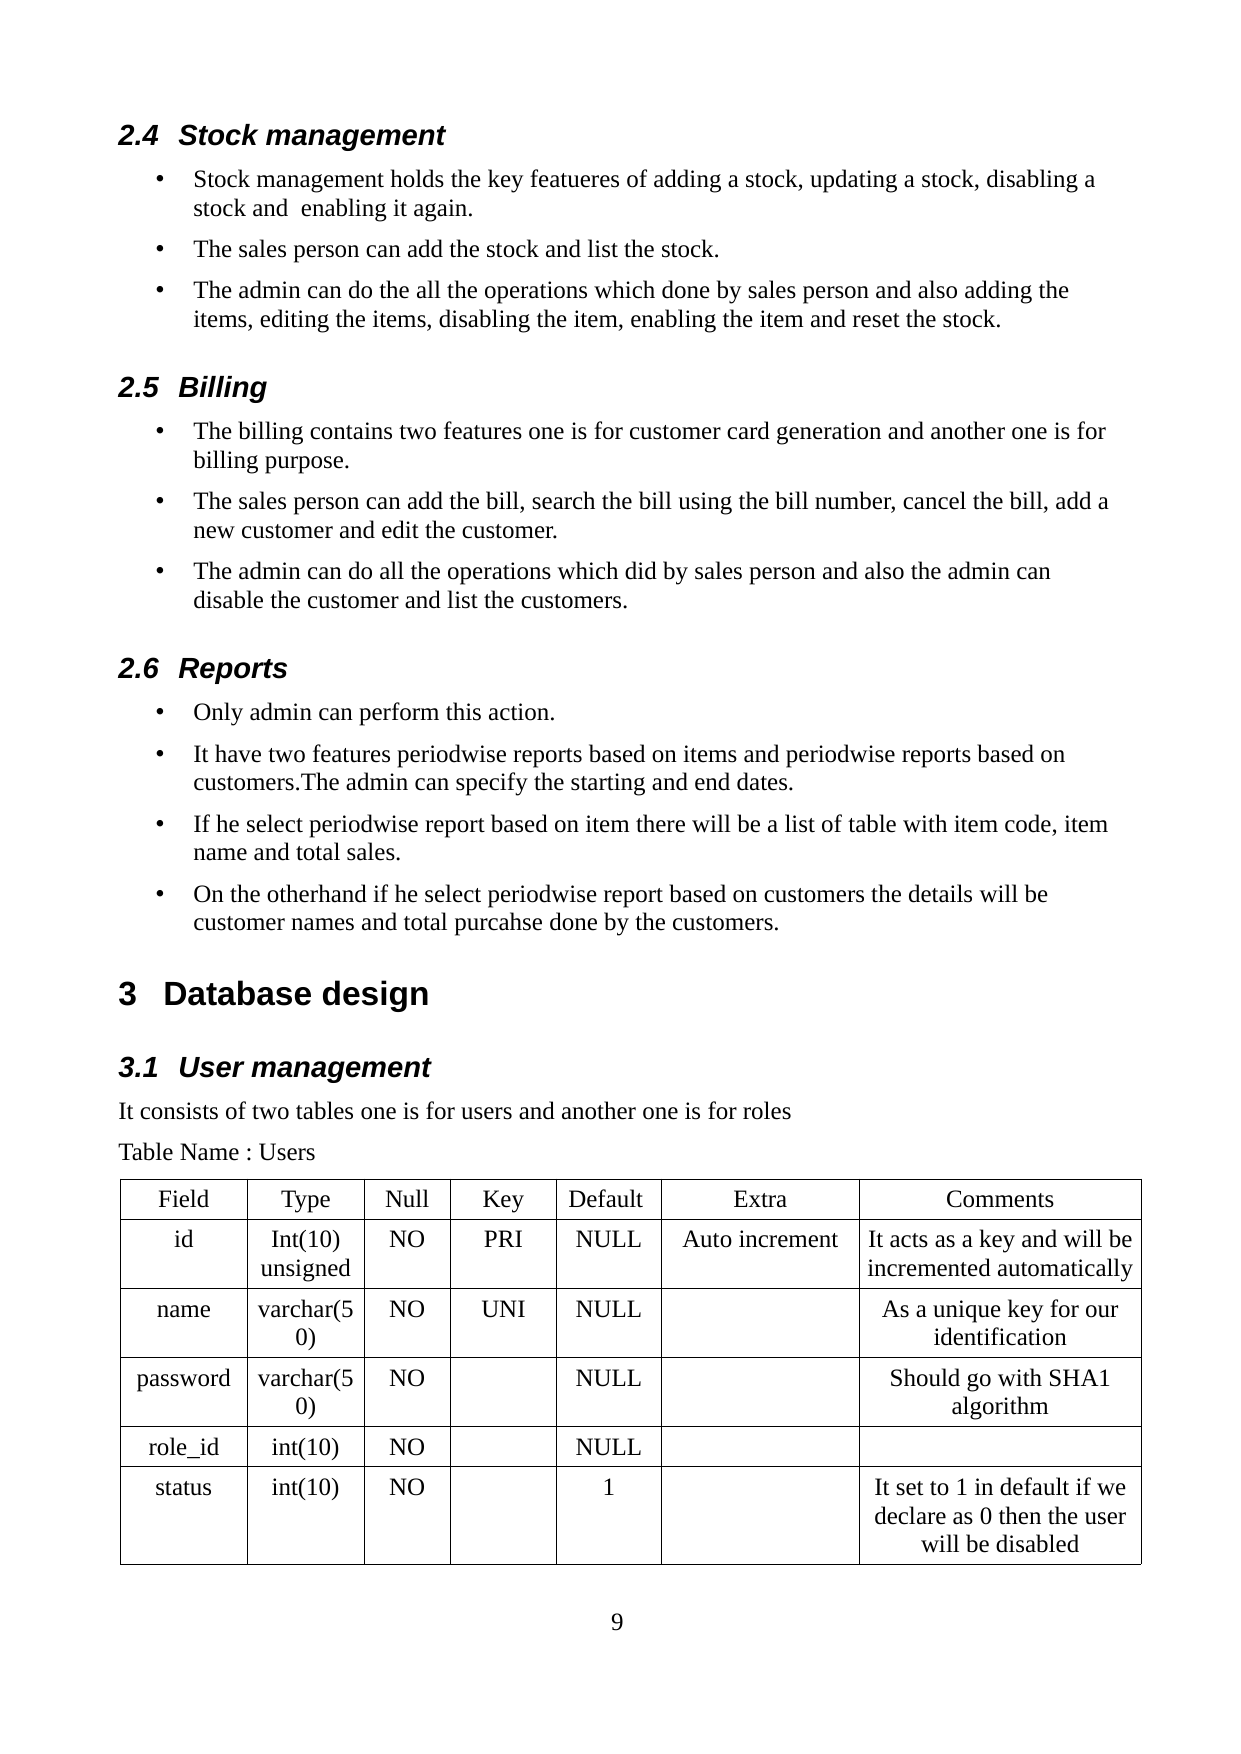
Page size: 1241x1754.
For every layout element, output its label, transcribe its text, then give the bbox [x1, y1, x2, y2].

table_cell password [121, 1358, 247, 1426]
table_cell UNI [451, 1289, 556, 1357]
table_cell [662, 1289, 859, 1357]
list On the otherhand if he select periodwise report based on customers the details will be customer names and total purcahse done by the customers. [156, 879, 1122, 936]
table_cell int(10) [248, 1427, 364, 1466]
table_header Key [451, 1180, 556, 1219]
table_cell name [121, 1289, 247, 1357]
table_cell NO [365, 1358, 450, 1426]
list It have two features periodwise reports based on items and periodwise reports based on customers.The admin can specify the starting and end dates. [156, 739, 1122, 796]
text Table Name : Users [118, 1137, 1122, 1166]
table_cell [860, 1427, 1141, 1466]
table_cell 1 [557, 1467, 661, 1564]
table_cell It set to 1 in default if we declare as 0 then the user will be disabled [860, 1467, 1141, 1564]
table_cell varchar(50) [248, 1289, 364, 1357]
list Only admin can perform this action. [156, 697, 1122, 726]
list Stock management holds the key featueres of adding a stock, updating a stock, disabling a stock and enabling it again. [156, 164, 1122, 222]
table_header Type [248, 1180, 364, 1219]
table_cell It acts as a key and will be incremented automatically [860, 1220, 1141, 1288]
table_cell [662, 1358, 859, 1426]
list The sales person can add the stock and list the stock. [156, 234, 1122, 263]
table_cell PRI [451, 1220, 556, 1288]
table_header Null [365, 1180, 450, 1219]
table_cell As a unique key for our identification [860, 1289, 1141, 1357]
table_cell NO [365, 1427, 450, 1466]
subtitle Stock management [118, 118, 1122, 152]
table_header Extra [662, 1180, 859, 1219]
table_header Default [557, 1180, 661, 1219]
table_cell NO [365, 1220, 450, 1288]
table_header Comments [860, 1180, 1141, 1219]
table_cell status [121, 1467, 247, 1564]
table_cell [662, 1467, 859, 1564]
table_cell [451, 1358, 556, 1426]
list The sales person can add the bill, search the bill using the bill number, cancel the bill, add a new customer and edit the customer. [156, 486, 1122, 544]
table_cell NO [365, 1289, 450, 1357]
table_cell [451, 1427, 556, 1466]
table_cell NULL [557, 1289, 661, 1357]
list The billing contains two features one is for customer card generation and another one is for billing purpose. [156, 416, 1122, 474]
subtitle Database design [118, 974, 1122, 1012]
table_cell NO [365, 1467, 450, 1564]
table_cell NULL [557, 1358, 661, 1426]
table_cell Int(10) unsigned [248, 1220, 364, 1288]
table_cell role_id [121, 1427, 247, 1466]
table_cell Should go with SHA1 algorithm [860, 1358, 1141, 1426]
table_header Field [121, 1180, 247, 1219]
list The admin can do all the operations which did by sales person and also the admin can disable the customer and list the customers. [156, 556, 1122, 614]
subtitle Billing [118, 370, 1122, 404]
table_cell varchar(50) [248, 1358, 364, 1426]
table_cell Auto increment [662, 1220, 859, 1288]
subtitle User management [118, 1050, 1122, 1083]
subtitle Reports [118, 651, 1122, 685]
text It consists of two tables one is for users and another one is for roles [118, 1096, 1122, 1125]
table_cell int(10) [248, 1467, 364, 1564]
table_cell [451, 1467, 556, 1564]
table_cell NULL [557, 1427, 661, 1466]
table_cell [662, 1427, 859, 1466]
list If he select periodwise report based on item there will be a list of table with item code, item name and total sales. [156, 809, 1122, 866]
table_cell id [121, 1220, 247, 1288]
table_cell NULL [557, 1220, 661, 1288]
list The admin can do the all the operations which done by sales person and also adding the items, editing the items, disabling the item, enabling the item and reset the stock. [156, 275, 1122, 333]
